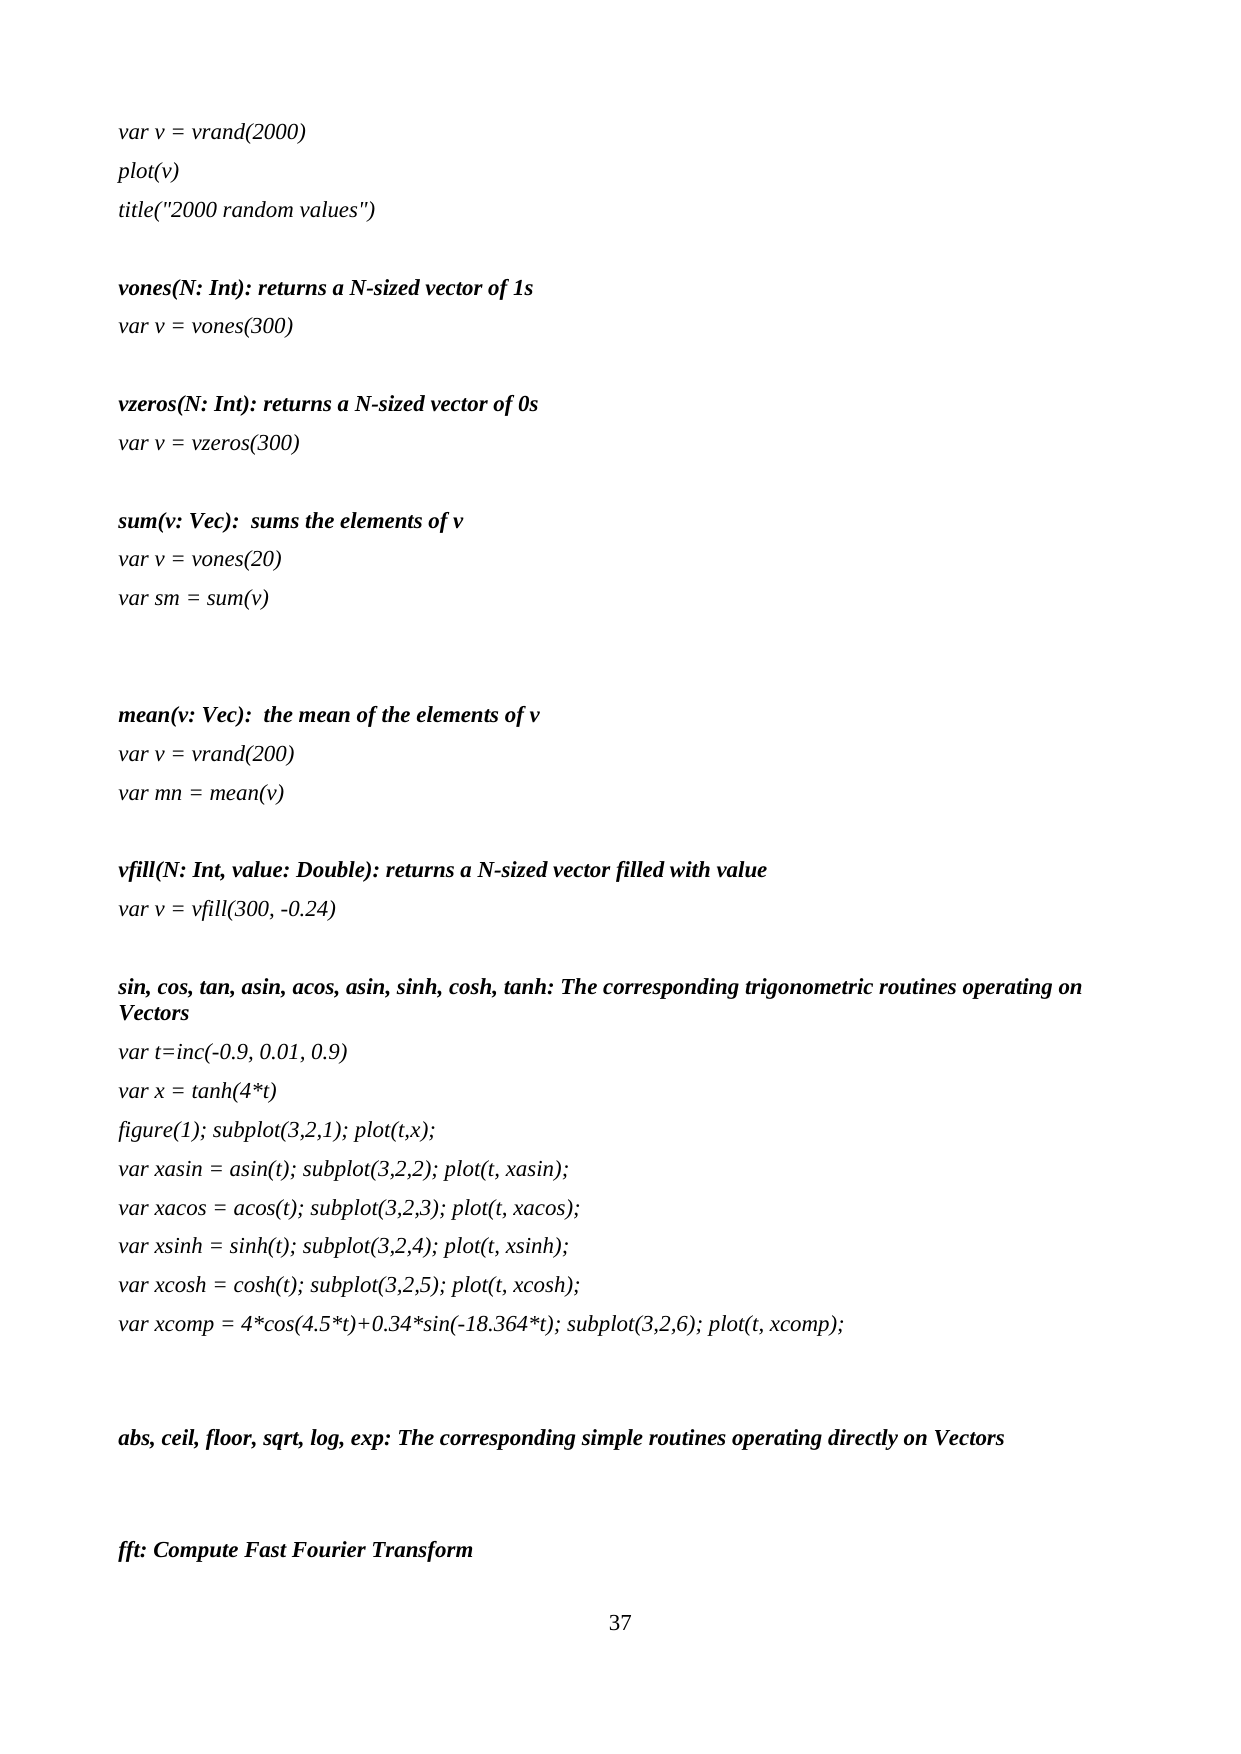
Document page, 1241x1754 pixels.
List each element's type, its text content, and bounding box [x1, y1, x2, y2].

text var mn = mean(v) [118, 779, 1122, 805]
text var v = vzeros(300) [118, 429, 1122, 455]
text var xsinh = sinh(t); subplot(3,2,4); plot(t, xsinh); [118, 1232, 1122, 1259]
text var x = tanh(4*t) [118, 1077, 1122, 1103]
text sum(v: Vec): sums the elements of v [118, 507, 1122, 533]
text var v = vfill(300, -0.24) [118, 895, 1122, 922]
text vones(N: Int): returns a N-sized vector of 1s [118, 273, 1122, 300]
text fft: Compute Fast Fourier Transform [118, 1536, 1122, 1563]
text var v = vrand(200) [118, 740, 1122, 766]
text vfill(N: Int, value: Double): returns a N-sized vector filled with value [118, 856, 1122, 883]
text var sm = sum(v) [118, 584, 1122, 611]
text var xcosh = cosh(t); subplot(3,2,5); plot(t, xcosh); [118, 1271, 1122, 1298]
text plot(v) [118, 157, 1122, 183]
text var v = vones(300) [118, 312, 1122, 339]
text var v = vrand(2000) [118, 118, 1122, 144]
text figure(1); subplot(3,2,1); plot(t,x); [118, 1116, 1122, 1142]
text var t=inc(-0.9, 0.01, 0.9) [118, 1038, 1122, 1064]
text vzeros(N: Int): returns a N-sized vector of 0s [118, 390, 1122, 416]
text abs, ceil, floor, sqrt, log, exp: The corresponding simple routines operating directly on Vectors [118, 1424, 1122, 1451]
text var v = vones(20) [118, 546, 1122, 572]
text var xasin = asin(t); subplot(3,2,2); plot(t, xasin); [118, 1155, 1122, 1181]
text title("2000 random values") [118, 196, 1122, 222]
text mean(v: Vec): the mean of the elements of v [118, 701, 1122, 727]
text sin, cos, tan, asin, acos, asin, sinh, cosh, tanh: The corresponding trigonometric routines operating on Vectors [118, 973, 1122, 1026]
text var xacos = acos(t); subplot(3,2,3); plot(t, xacos); [118, 1193, 1122, 1220]
text var xcomp = 4*cos(4.5*t)+0.34*sin(-18.364*t); subplot(3,2,6); plot(t, xcomp); [118, 1310, 1122, 1336]
